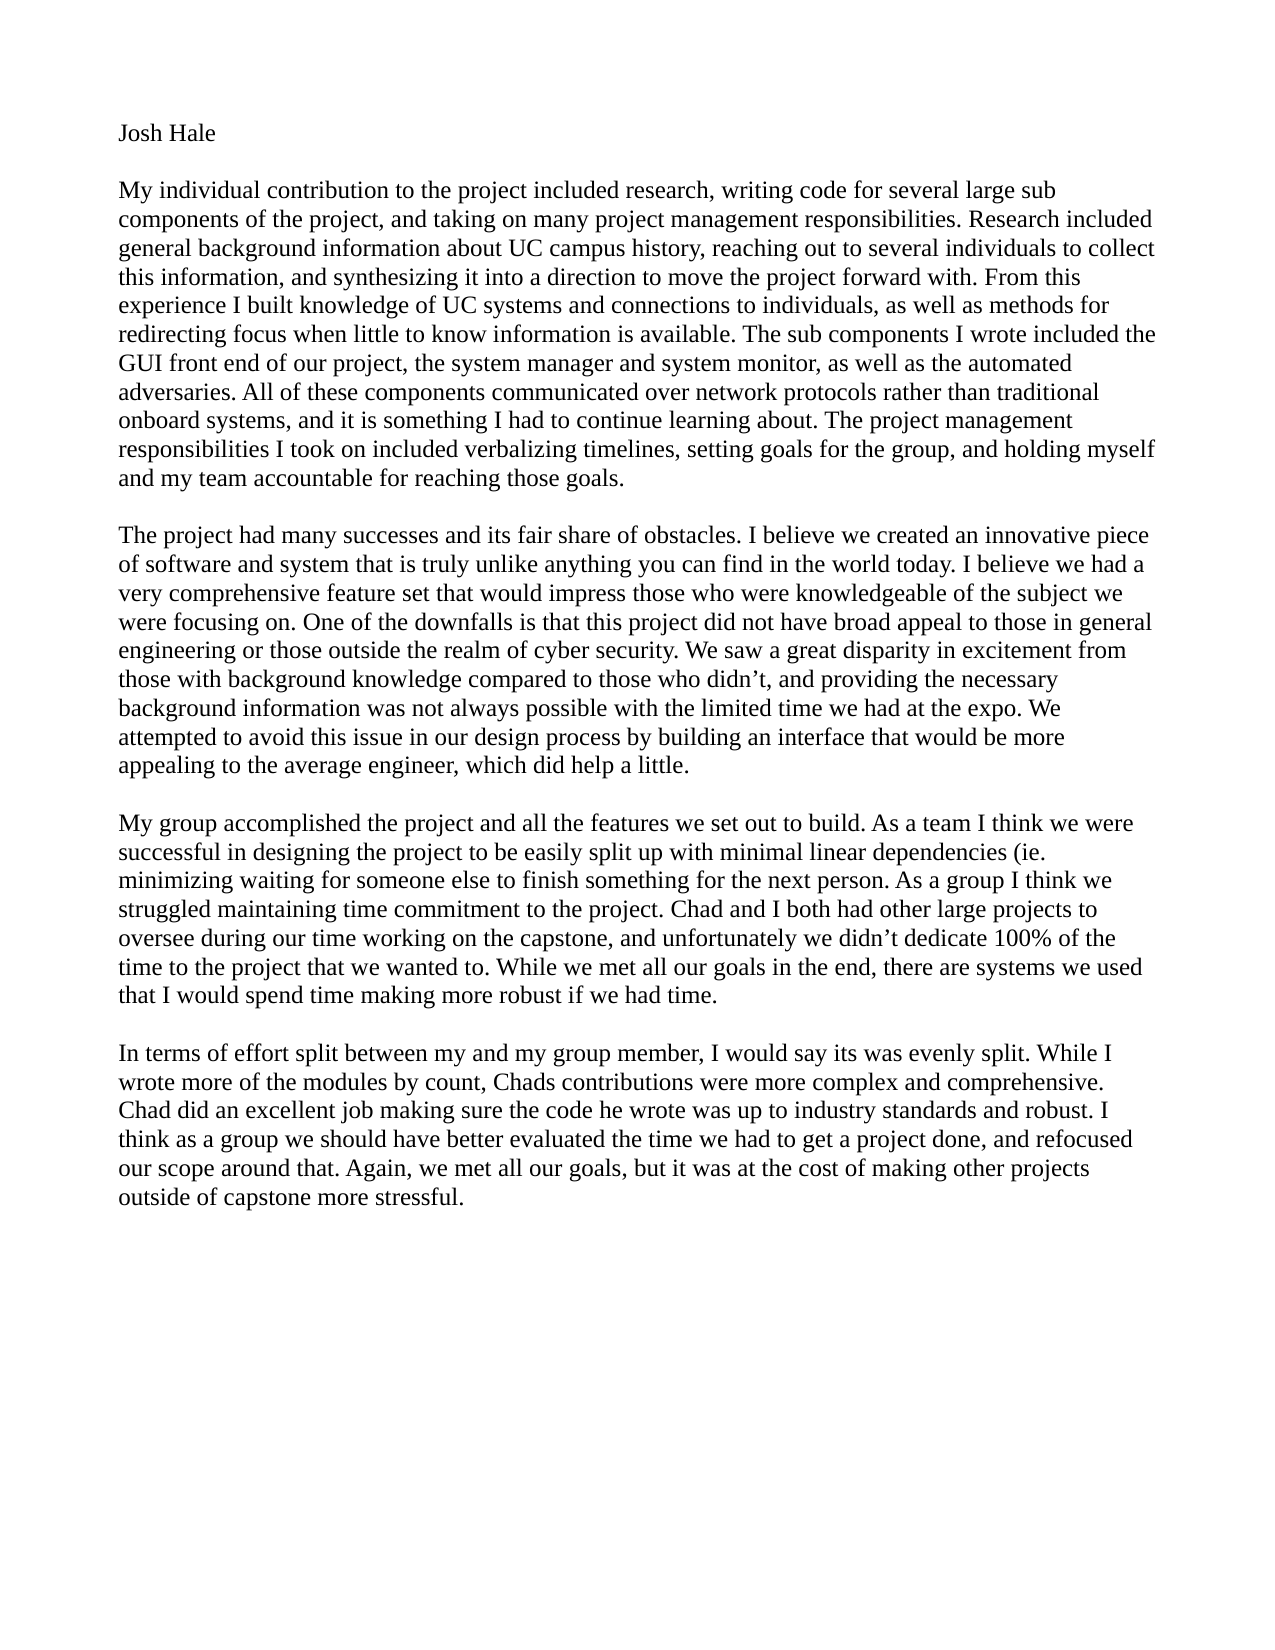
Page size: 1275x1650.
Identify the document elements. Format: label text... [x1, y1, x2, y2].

text The project had many successes and its fair share of obstacles. I believe we created an innovative piece of software and system that is truly unlike anything you can find in the world today. I believe we had a very comprehensive feature set that would impress those who were knowledgeable of the subject we were focusing on. One of the downfalls is that this project did not have broad appeal to those in general engineering or those outside the realm of cyber security. We saw a great disparity in excitement from those with background knowledge compared to those who didn’t, and providing the necessary background information was not always possible with the limited time we had at the expo. We attempted to avoid this issue in our design process by building an interface that would be more appealing to the average engineer, which did help a little. [118, 521, 1157, 779]
text In terms of effort split between my and my group member, I would say its was evenly split. While I wrote more of the modules by count, Chads contributions were more complex and comprehensive. Chad did an excellent job making sure the code he wrote was up to industry standards and robust. I think as a group we should have better evaluated the time we had to get a project done, and refocused our scope around that. Again, we met all our goals, but it was at the cost of making other projects outside of capstone more stressful. [118, 1038, 1157, 1211]
text My individual contribution to the project included research, writing code for several large sub components of the project, and taking on many project management responsibilities. Research included general background information about UC campus history, reaching out to several individuals to collect this information, and synthesizing it into a direction to move the project forward with. From this experience I built knowledge of UC systems and connections to individuals, as well as methods for redirecting focus when little to know information is available. The sub components I wrote included the GUI front end of our project, the system manager and system monitor, as well as the automated adversaries. All of these components communicated over network protocols rather than traditional onboard systems, and it is something I had to continue learning about. The project management responsibilities I took on included verbalizing timelines, setting goals for the group, and holding myself and my team accountable for reaching those goals. [118, 176, 1157, 492]
text Josh Hale [118, 118, 1157, 147]
text My group accomplished the project and all the features we set out to build. As a team I think we were successful in designing the project to be easily split up with minimal linear dependencies (ie. minimizing waiting for someone else to finish something for the next person. As a group I think we struggled maintaining time commitment to the project. Chad and I both had other large projects to oversee during our time working on the capstone, and unfortunately we didn’t dedicate 100% of the time to the project that we wanted to. While we met all our goals in the end, there are systems we used that I would spend time making more robust if we had time. [118, 808, 1157, 1009]
